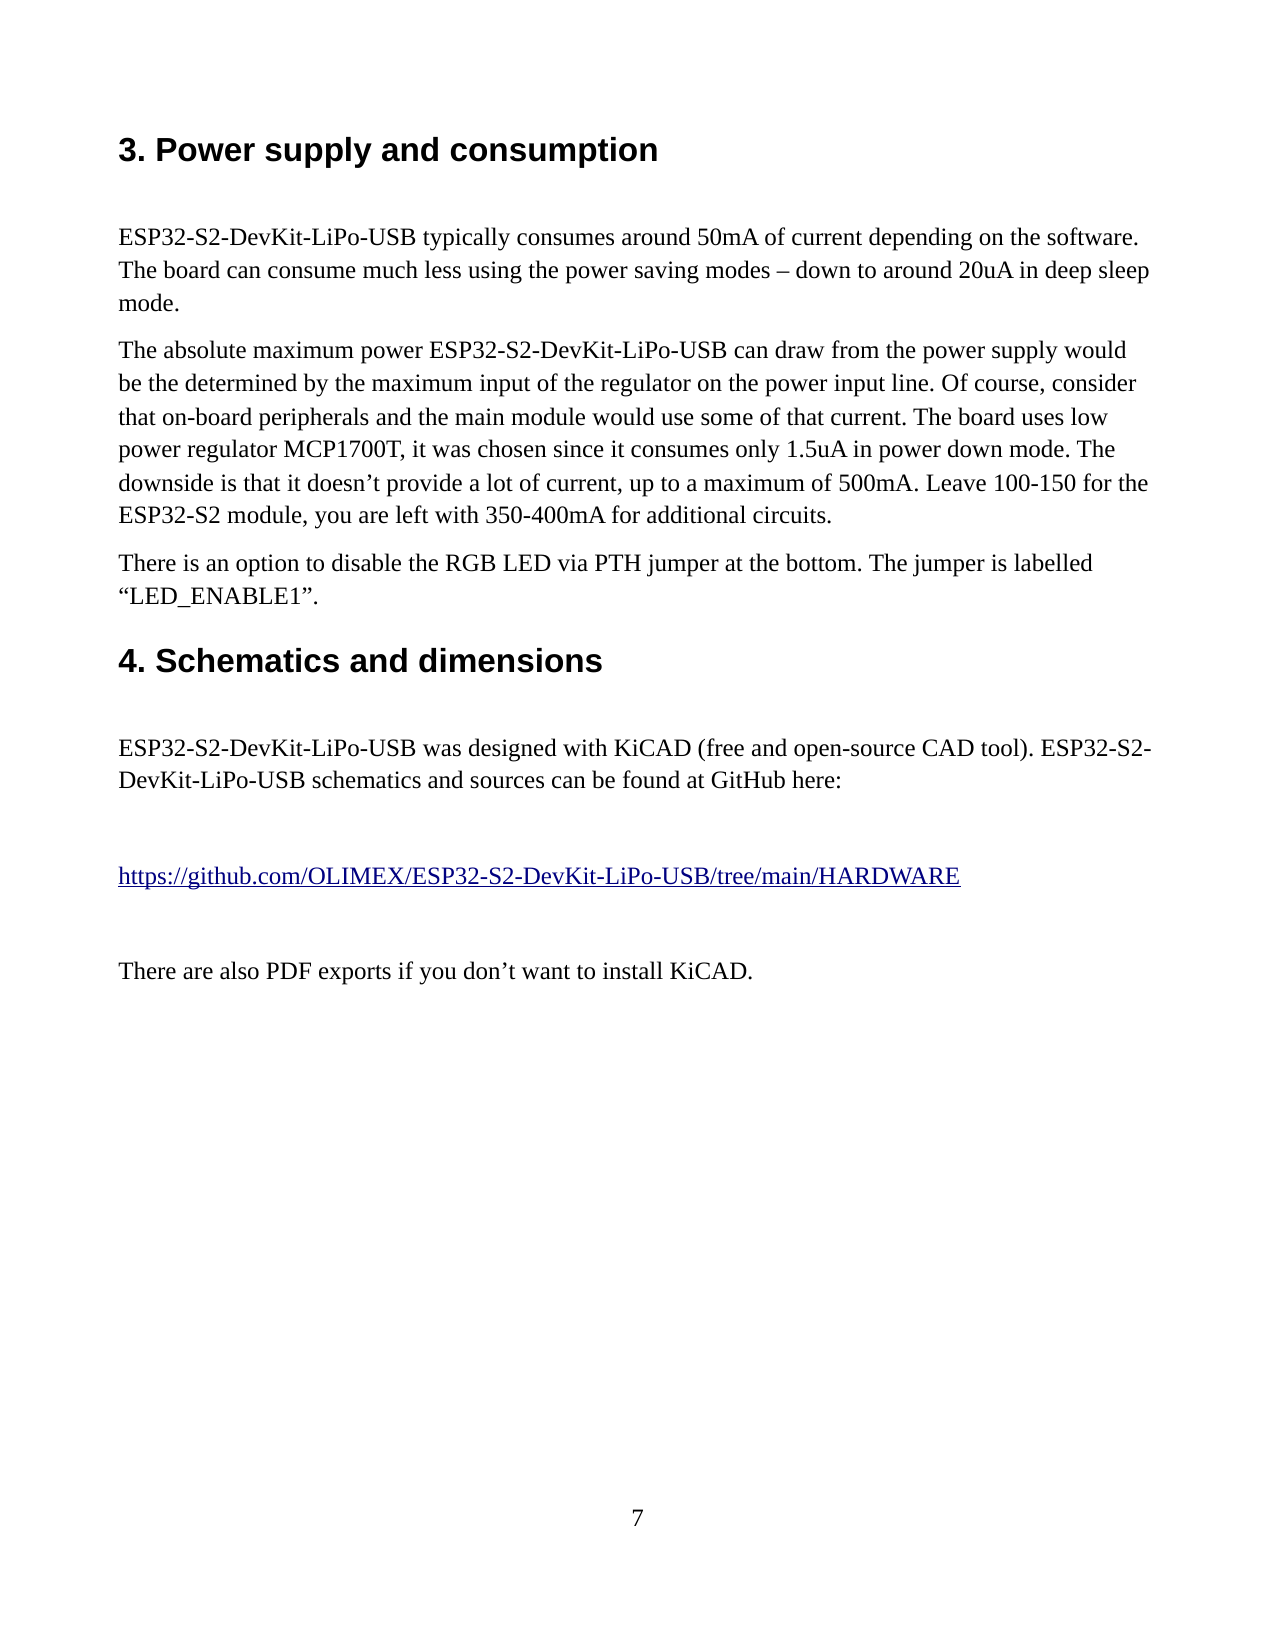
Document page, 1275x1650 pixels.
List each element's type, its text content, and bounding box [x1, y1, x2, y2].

text There are also PDF exports if you don’t want to install KiCAD. [118, 956, 1157, 985]
subtitle 4. Schematics and dimensions [118, 641, 1157, 679]
text There is an option to disable the RGB LED via PTH jumper at the bottom. The jumper is labelled “LED_ENABLE1”. [118, 548, 1157, 610]
text The absolute maximum power ESP32-S2-DevKit-LiPo-USB can draw from the power supply would be the determined by the maximum input of the regulator on the power input line. Of course, consider that on-board peripherals and the main module would use some of that current. The board uses low power regulator MCP1700T, it was chosen since it consumes only 1.5uA in power down mode. The downside is that it doesn’t provide a lot of current, up to a maximum of 500mA. Leave 100-150 for the ESP32-S2 module, you are left with 350-400mA for additional circuits. [118, 336, 1157, 529]
text https://github.com/OLIMEX/ESP32-S2-DevKit-LiPo-USB/tree/main/HARDWARE [118, 861, 1157, 889]
text ESP32-S2-DevKit-LiPo-USB typically consumes around 50mA of current depending on the software. The board can consume much less using the power saving modes – down to around 20uA in deep sleep mode. [118, 222, 1157, 317]
subtitle 3. Power supply and consumption [118, 130, 1157, 168]
text ESP32-S2-DevKit-LiPo-USB was designed with KiCAD (free and open-source CAD tool). ESP32-S2-DevKit-LiPo-USB schematics and sources can be found at GitHub here: [118, 733, 1157, 794]
